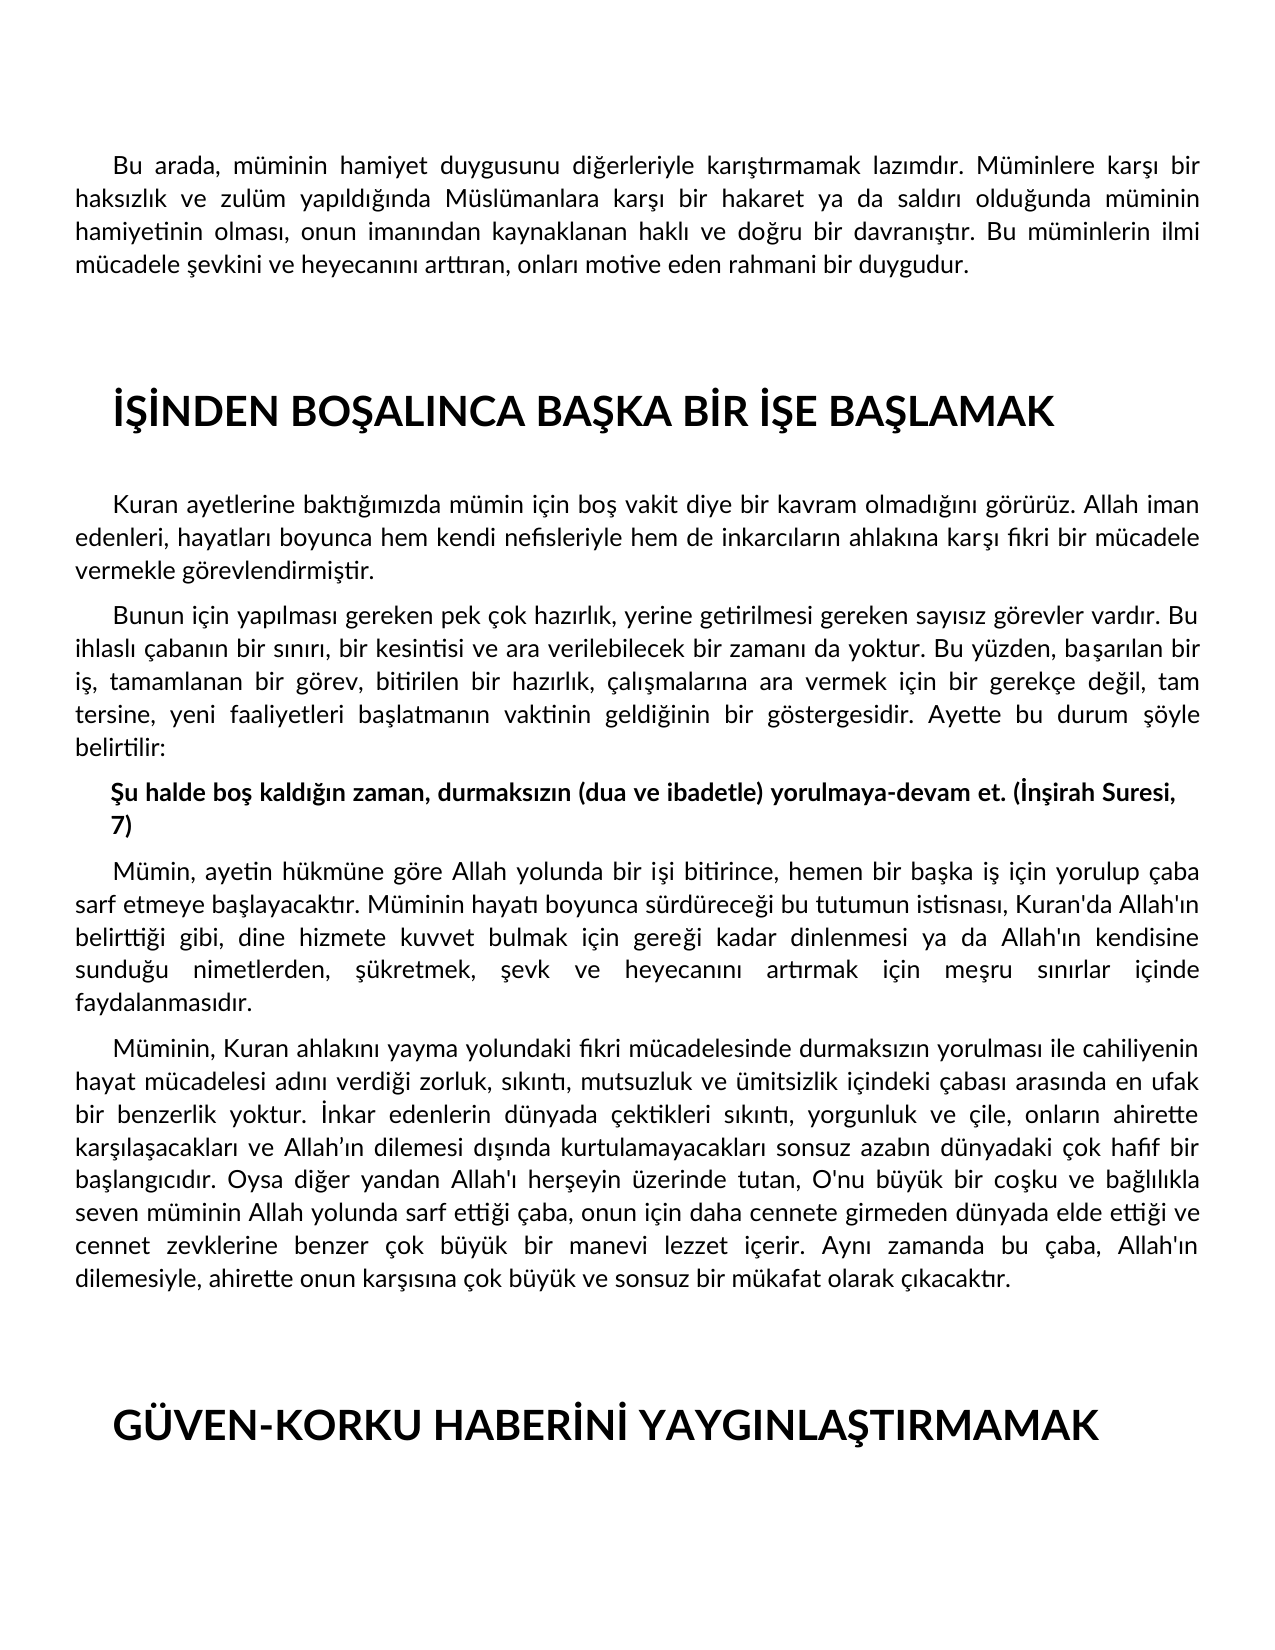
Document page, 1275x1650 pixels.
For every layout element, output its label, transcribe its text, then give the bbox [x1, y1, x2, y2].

subtitle İŞİNDEN BOŞALINCA BAŞKA BİR İŞE BAŞLAMAK [112, 385, 1200, 435]
text Bunun için yapılması gereken pek çok hazırlık, yerine getirilmesi gereken sayısız görevler vardır. Bu ihlaslı çabanın bir sınırı, bir kesintisi ve ara verilebilecek bir zamanı da yoktur. Bu yüzden, başarılan bir iş, tamamlanan bir görev, bitirilen bir hazırlık, çalışmalarına ara vermek için bir gerekçe değil, tam tersine, yeni faaliyetleri başlatmanın vaktinin geldiğinin bir göstergesidir. Ayette bu durum şöyle belirtilir: [75, 600, 1200, 762]
text Kuran ayetlerine baktığımızda mümin için boş vakit diye bir kavram olmadığını görürüz. Allah iman edenleri, hayatları boyunca hem kendi nefisleriyle hem de inkarcıların ahlakına karşı fikri bir mücadele vermekle görevlendirmiştir. [75, 489, 1200, 584]
text Şu halde boş kaldığın zaman, durmaksızın (dua ve ibadetle) yorulmaya-devam et. (İnşirah Suresi, 7) [110, 777, 1178, 840]
text Bu arada, müminin hamiyet duygusunu diğerleriyle karıştırmamak lazımdır. Müminlere karşı bir haksızlık ve zulüm yapıldığında Müslümanlara karşı bir hakaret ya da saldırı olduğunda müminin hamiyetinin olması, onun imanından kaynaklanan haklı ve doğru bir davranıştır. Bu müminlerin ilmi mücadele şevkini ve heyecanını arttıran, onları motive eden rahmani bir duygudur. [75, 150, 1200, 279]
text Müminin, Kuran ahlakını yayma yolundaki fikri mücadelesinde durmaksızın yorulması ile cahiliyenin hayat mücadelesi adını verdiği zorluk, sıkıntı, mutsuzluk ve ümitsizlik içindeki çabası arasında en ufak bir benzerlik yoktur. İnkar edenlerin dünyada çektikleri sıkıntı, yorgunluk ve çile, onların ahirette karşılaşacakları ve Allah’ın dilemesi dışında kurtulamayacakları sonsuz azabın dünyadaki çok hafif bir başlangıcıdır. Oysa diğer yandan Allah'ı herşeyin üzerinde tutan, O'nu büyük bir coşku ve bağlılıkla seven müminin Allah yolunda sarf ettiği çaba, onun için daha cennete girmeden dünyada elde ettiği ve cennet zevklerine benzer çok büyük bir manevi lezzet içerir. Aynı zamanda bu çaba, Allah'ın dilemesiyle, ahirette onun karşısına çok büyük ve sonsuz bir mükafat olarak çıkacaktır. [75, 1032, 1200, 1293]
text Mümin, ayetin hükmüne göre Allah yolunda bir işi bitirince, hemen bir başka iş için yorulup çaba sarf etmeye başlayacaktır. Müminin hayatı boyunca sürdüreceği bu tutumun istisnası, Kuran'da Allah'ın belirttiği gibi, dine hizmete kuvvet bulmak için gereği kadar dinlenmesi ya da Allah'ın kendisine sunduğu nimetlerden, şükretmek, şevk ve heyecanını artırmak için meşru sınırlar içinde faydalanmasıdır. [75, 855, 1200, 1017]
subtitle GÜVEN-KORKU HABERİNİ YAYGINLAŞTIRMAMAK [112, 1399, 1200, 1449]
